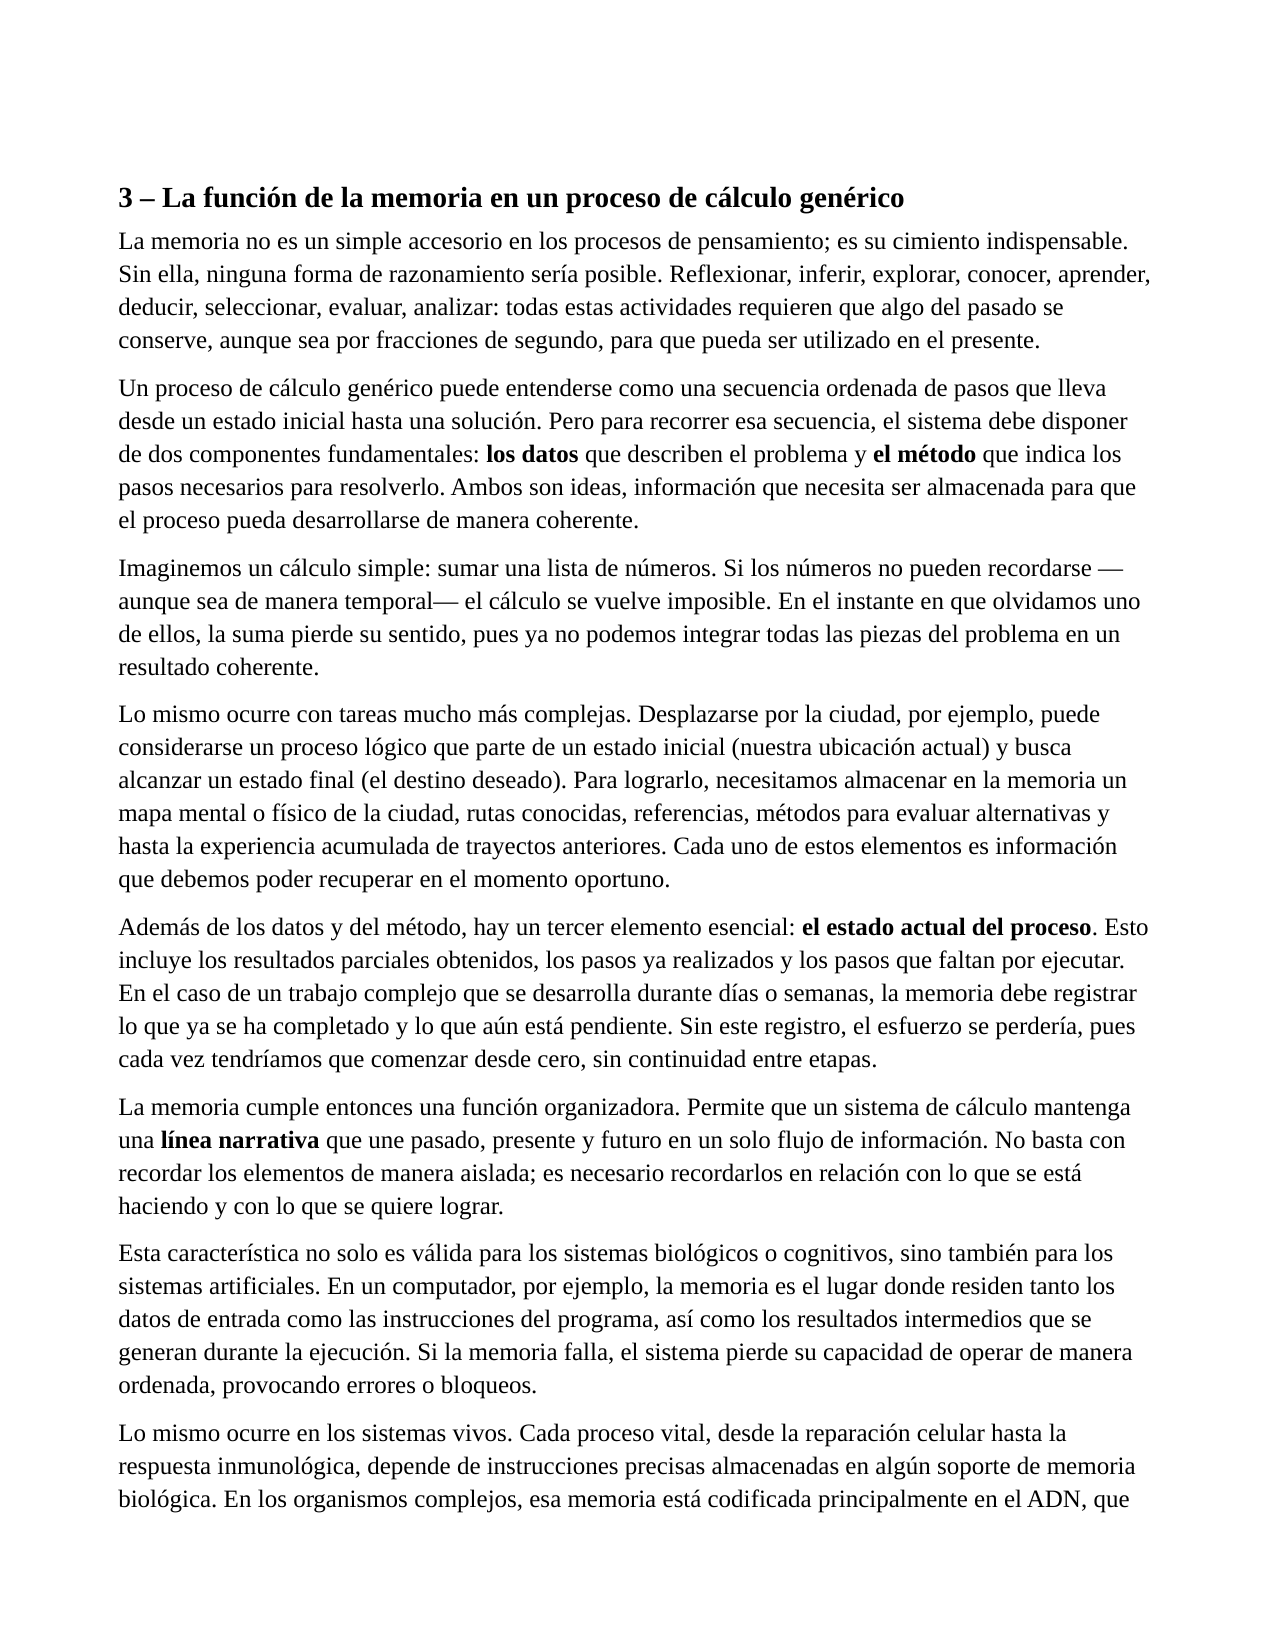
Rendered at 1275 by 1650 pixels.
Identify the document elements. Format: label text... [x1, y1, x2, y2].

text Imaginemos un cálculo simple: sumar una lista de números. Si los números no pueden recordarse —aunque sea de manera temporal— el cálculo se vuelve imposible. En el instante en que olvidamos uno de ellos, la suma pierde su sentido, pues ya no podemos integrar todas las piezas del problema en un resultado coherente. [118, 553, 1157, 681]
text Lo mismo ocurre en los sistemas vivos. Cada proceso vital, desde la reparación celular hasta la respuesta inmunológica, depende de instrucciones precisas almacenadas en algún soporte de memoria biológica. En los organismos complejos, esa memoria está codificada principalmente en el ADN, que [118, 1418, 1157, 1513]
text Esta característica no solo es válida para los sistemas biológicos o cognitivos, sino también para los sistemas artificiales. En un computador, por ejemplo, la memoria es el lugar donde residen tanto los datos de entrada como las instrucciones del programa, así como los resultados intermedios que se generan durante la ejecución. Si la memoria falla, el sistema pierde su capacidad de operar de manera ordenada, provocando errores o bloqueos. [118, 1238, 1157, 1399]
text La memoria no es un simple accesorio en los procesos de pensamiento; es su cimiento indispensable. Sin ella, ninguna forma de razonamiento sería posible. Reflexionar, inferir, explorar, conocer, aprender, deducir, seleccionar, evaluar, analizar: todas estas actividades requieren que algo del pasado se conserve, aunque sea por fracciones de segundo, para que pueda ser utilizado en el presente. [118, 226, 1157, 354]
subtitle 3 – La función de la memoria en un proceso de cálculo genérico [118, 180, 1157, 214]
text Un proceso de cálculo genérico puede entenderse como una secuencia ordenada de pasos que lleva desde un estado inicial hasta una solución. Pero para recorrer esa secuencia, el sistema debe disponer de dos componentes fundamentales: los datos que describen el problema y el método que indica los pasos necesarios para resolverlo. Ambos son ideas, información que necesita ser almacenada para que el proceso pueda desarrollarse de manera coherente. [118, 373, 1157, 534]
text La memoria cumple entonces una función organizadora. Permite que un sistema de cálculo mantenga una línea narrativa que une pasado, presente y futuro en un solo flujo de información. No basta con recordar los elementos de manera aislada; es necesario recordarlos en relación con lo que se está haciendo y con lo que se quiere lograr. [118, 1092, 1157, 1219]
text Lo mismo ocurre con tareas mucho más complejas. Desplazarse por la ciudad, por ejemplo, puede considerarse un proceso lógico que parte de un estado inicial (nuestra ubicación actual) y busca alcanzar un estado final (el destino deseado). Para lograrlo, necesitamos almacenar en la memoria un mapa mental o físico de la ciudad, rutas conocidas, referencias, métodos para evaluar alternativas y hasta la experiencia acumulada de trayectos anteriores. Cada uno de estos elementos es información que debemos poder recuperar en el momento oportuno. [118, 699, 1157, 893]
text Además de los datos y del método, hay un tercer elemento esencial: el estado actual del proceso. Esto incluye los resultados parciales obtenidos, los pasos ya realizados y los pasos que faltan por ejecutar. En el caso de un trabajo complejo que se desarrolla durante días o semanas, la memoria debe registrar lo que ya se ha completado y lo que aún está pendiente. Sin este registro, el esfuerzo se perdería, pues cada vez tendríamos que comenzar desde cero, sin continuidad entre etapas. [118, 912, 1157, 1073]
